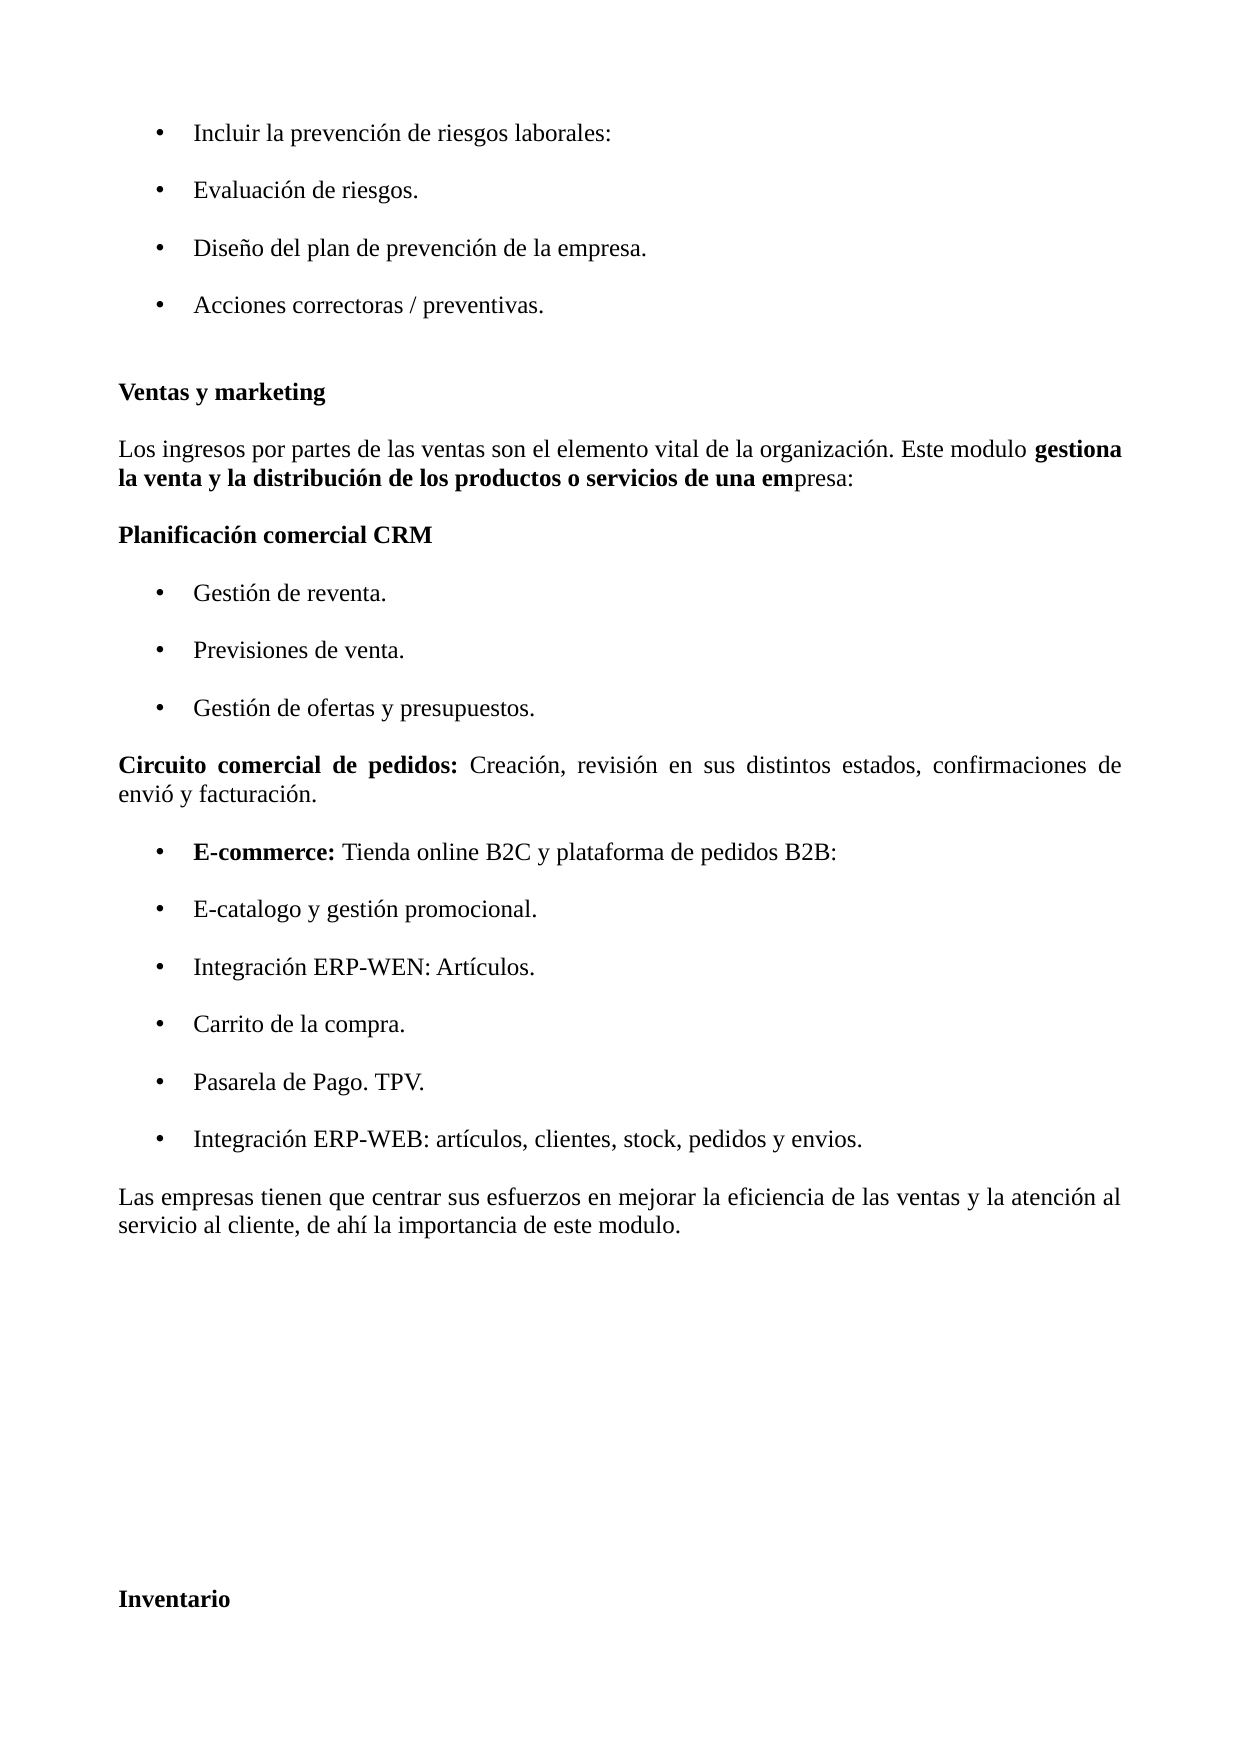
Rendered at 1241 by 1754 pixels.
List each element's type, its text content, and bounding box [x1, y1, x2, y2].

text Inventario [118, 1584, 1122, 1613]
list Incluir la prevención de riesgos laborales: [156, 118, 1122, 147]
text Ventas y marketing [118, 377, 1122, 406]
list Carrito de la compra. [156, 1009, 1122, 1038]
text Planificación comercial CRM [118, 521, 1122, 549]
list E-catalogo y gestión promocional. [156, 894, 1122, 923]
list Integración ERP-WEB: artículos, clientes, stock, pedidos y envios. [156, 1124, 1122, 1153]
text Las empresas tienen que centrar sus esfuerzos en mejorar la eficiencia de las ventas y la atención al servicio al cliente, de ahí la importancia de este modulo. [118, 1182, 1122, 1239]
list Previsiones de venta. [156, 636, 1122, 664]
list Pasarela de Pago. TPV. [156, 1067, 1122, 1096]
text Circuito comercial de pedidos: Creación, revisión en sus distintos estados, confirmaciones de envió y facturación. [118, 751, 1122, 808]
list Gestión de ofertas y presupuestos. [156, 693, 1122, 722]
list Gestión de reventa. [156, 578, 1122, 607]
list Acciones correctoras / preventivas. [156, 291, 1122, 319]
list Diseño del plan de prevención de la empresa. [156, 233, 1122, 262]
text Los ingresos por partes de las ventas son el elemento vital de la organización. Este modulo gestiona la venta y la distribución de los productos o servicios de una empresa: [118, 434, 1122, 492]
list E-commerce: Tienda online B2C y plataforma de pedidos B2B: [156, 837, 1122, 866]
list Evaluación de riesgos. [156, 176, 1122, 204]
list Integración ERP-WEN: Artículos. [156, 952, 1122, 981]
